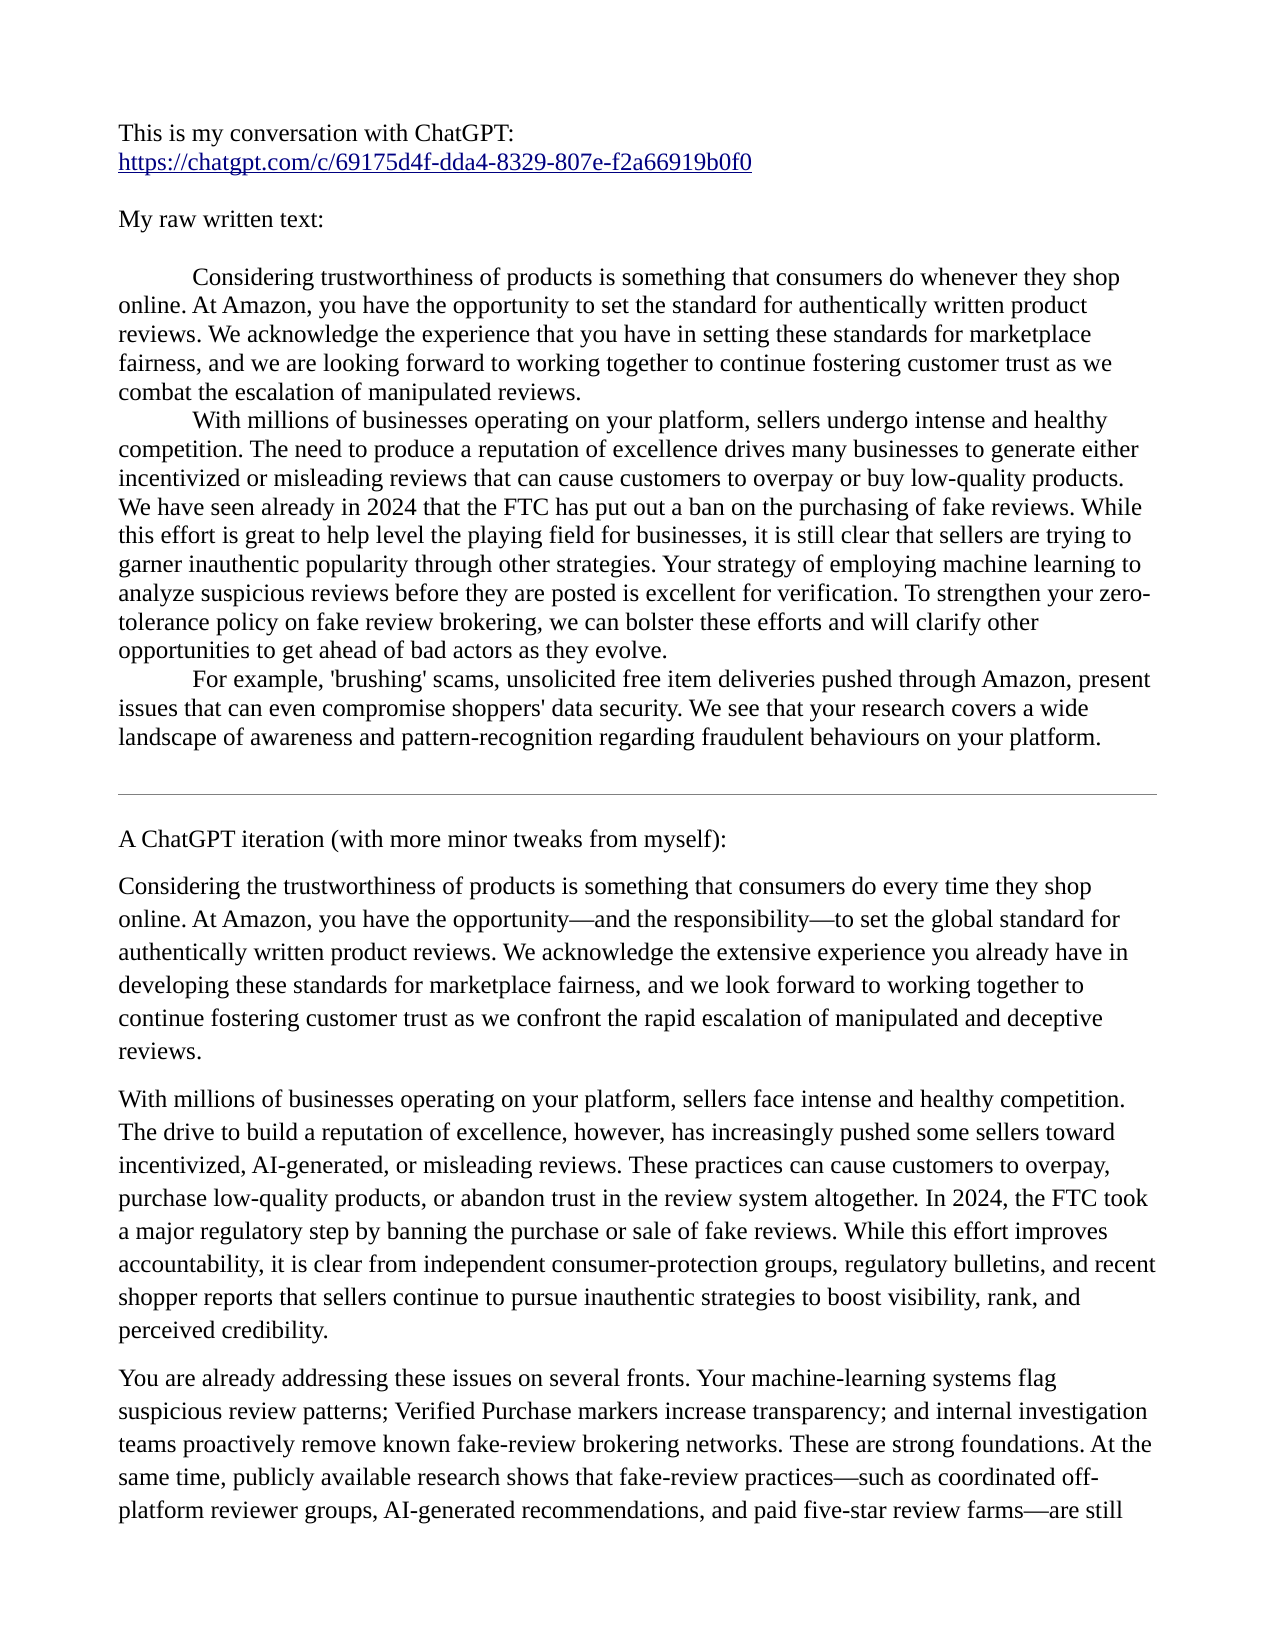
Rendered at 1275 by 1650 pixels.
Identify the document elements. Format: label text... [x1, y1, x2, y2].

text Considering the trustworthiness of products is something that consumers do every time they shop online. At Amazon, you have the opportunity—and the responsibility—to set the global standard for authentically written product reviews. We acknowledge the extensive experience you already have in developing these standards for marketplace fairness, and we look forward to working together to continue fostering customer trust as we confront the rapid escalation of manipulated and deceptive reviews. [118, 871, 1157, 1065]
text With millions of businesses operating on your platform, sellers undergo intense and healthy competition. The need to produce a reputation of excellence drives many businesses to generate either incentivized or misleading reviews that can cause customers to overpay or buy low-quality products. We have seen already in 2024 that the FTC has put out a ban on the purchasing of fake reviews. While this effort is great to help level the playing field for businesses, it is still clear that sellers are trying to garner inauthentic popularity through other strategies. Your strategy of employing machine learning to analyze suspicious reviews before they are posted is excellent for verification. To strengthen your zero-tolerance policy on fake review brokering, we can bolster these efforts and will clarify other opportunities to get ahead of bad actors as they evolve. [118, 406, 1157, 664]
text This is my conversation with ChatGPT: [118, 118, 1157, 147]
text My raw written text: [118, 204, 1157, 233]
text With millions of businesses operating on your platform, sellers face intense and healthy competition. The drive to build a reputation of excellence, however, has increasingly pushed some sellers toward incentivized, AI-generated, or misleading reviews. These practices can cause customers to overpay, purchase low-quality products, or abandon trust in the review system altogether. In 2024, the FTC took a major regulatory step by banning the purchase or sale of fake reviews. While this effort improves accountability, it is clear from independent consumer-protection groups, regulatory bulletins, and recent shopper reports that sellers continue to pursue inauthentic strategies to boost visibility, rank, and perceived credibility. [118, 1084, 1157, 1344]
text Considering trustworthiness of products is something that consumers do whenever they shop online. At Amazon, you have the opportunity to set the standard for authentically written product reviews. We acknowledge the experience that you have in setting these standards for marketplace fairness, and we are looking forward to working together to continue fostering customer trust as we combat the escalation of manipulated reviews. [118, 262, 1157, 406]
text You are already addressing these issues on several fronts. Your machine-learning systems flag suspicious review patterns; Verified Purchase markers increase transparency; and internal investigation teams proactively remove known fake-review brokering networks. These are strong foundations. At the same time, publicly available research shows that fake-review practices—such as coordinated off-platform reviewer groups, AI-generated recommendations, and paid five-star review farms—are still [118, 1363, 1157, 1523]
text https://chatgpt.com/c/69175d4f-dda4-8329-807e-f2a66919b0f0 [118, 147, 1157, 176]
text For example, 'brushing' scams, unsolicited free item deliveries pushed through Amazon, present issues that can even compromise shoppers' data security. We see that your research covers a wide landscape of awareness and pattern-recognition regarding fraudulent behaviours on your platform. [118, 664, 1157, 751]
text A ChatGPT iteration (with more minor tweaks from myself): [118, 824, 1157, 852]
